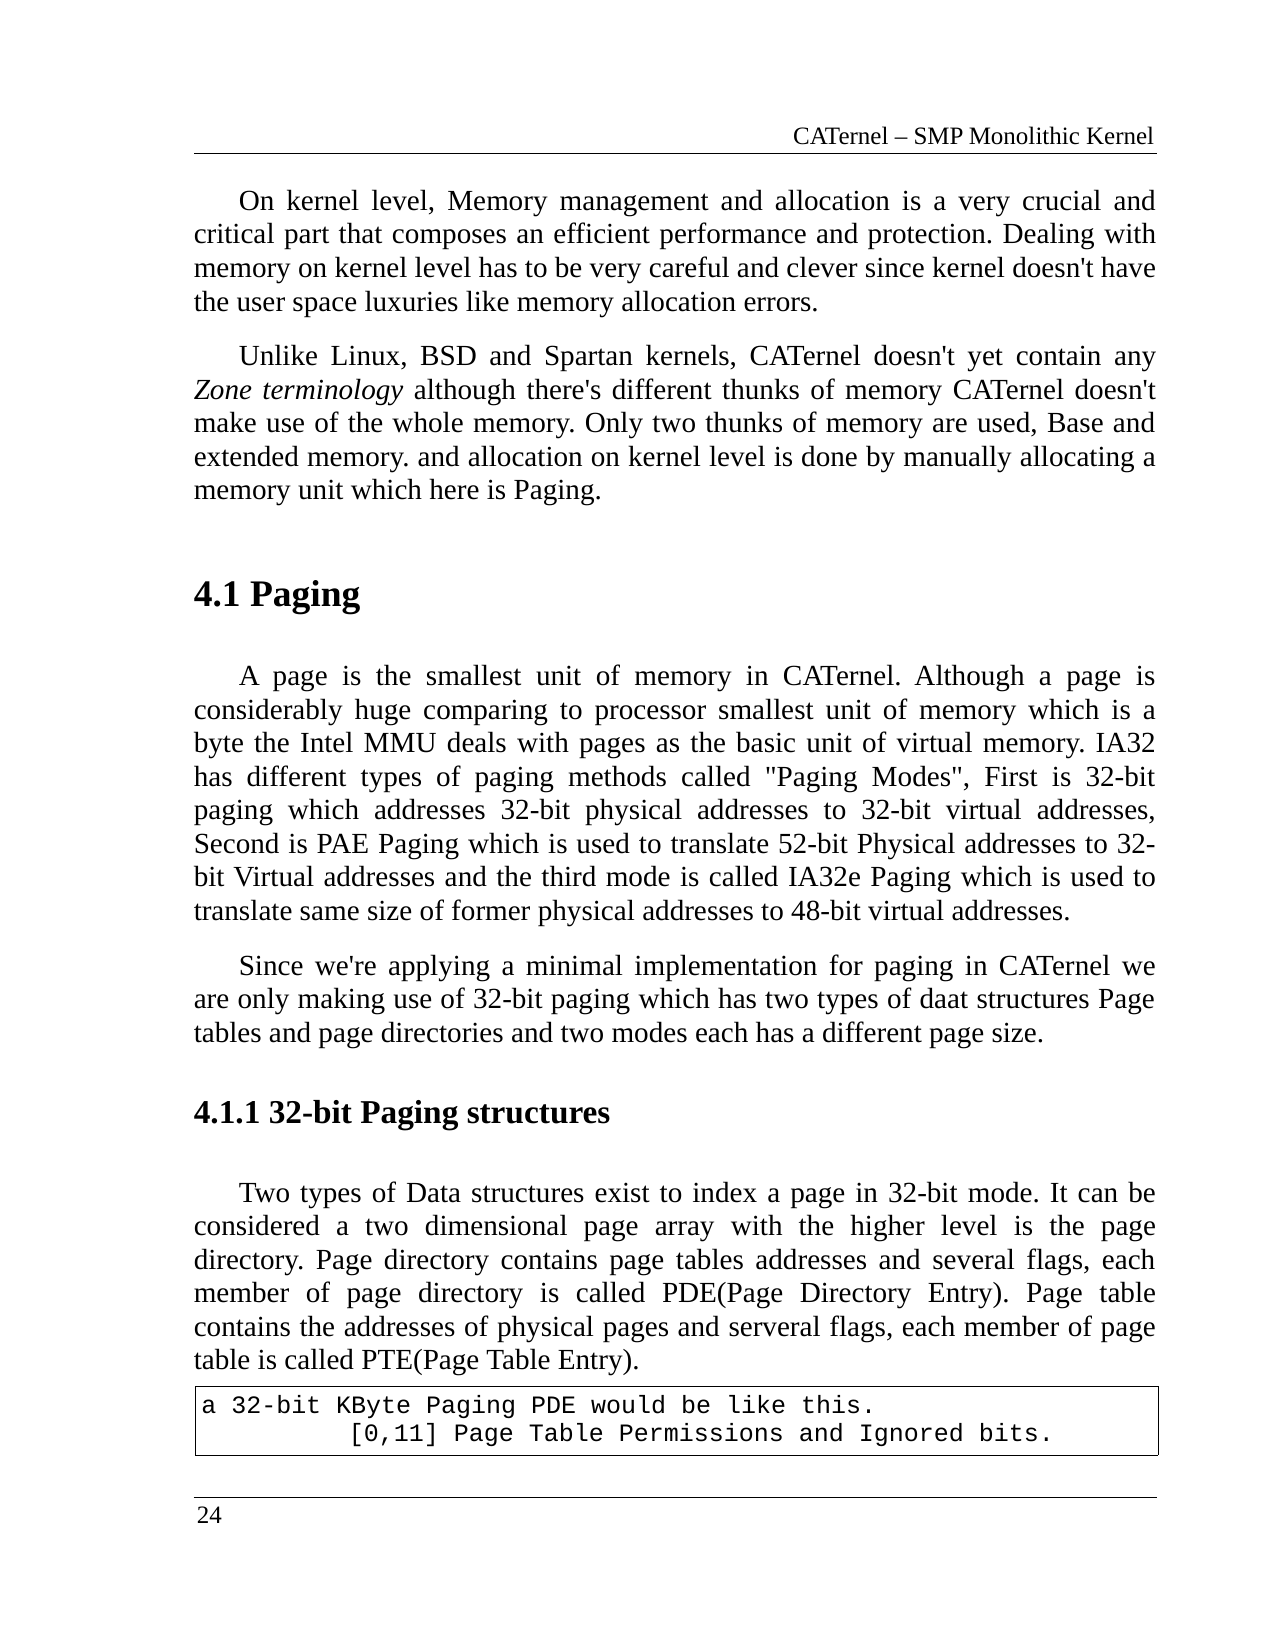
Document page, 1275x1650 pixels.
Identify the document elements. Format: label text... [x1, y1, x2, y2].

text On kernel level, Memory management and allocation is a very crucial and critical part that composes an efficient performance and protection. Dealing with memory on kernel level has to be very careful and clever since kernel doesn't have the user space luxuries like memory allocation errors. [193, 183, 1157, 317]
text Since we're applying a minimal implementation for paging in CATernel we are only making use of 32-bit paging which has two types of daat structures Page tables and page directories and two modes each has a different page size. [193, 948, 1157, 1048]
text A page is the smallest unit of memory in CATernel. Although a page is considerably huge comparing to processor smallest unit of memory which is a byte the Intel MMU deals with pages as the basic unit of virtual memory. IA32 has different types of paging methods called "Paging Modes", First is 32-bit paging which addresses 32-bit physical addresses to 32-bit virtual addresses, Second is PAE Paging which is used to translate 52-bit Physical addresses to 32-bit Virtual addresses and the third mode is called IA32e Paging which is used to translate same size of former physical addresses to 48-bit virtual addresses. [193, 658, 1157, 927]
text 4.1.1 32-bit Paging structures [193, 1092, 1157, 1131]
text Unlike Linux, BSD and Spartan kernels, CATernel doesn't yet contain any Zone terminology although there's different thunks of memory CATernel doesn't make use of the whole memory. Only two thunks of memory are used, Base and extended memory. and allocation on kernel level is done by manually allocating a memory unit which here is Paging. [193, 338, 1157, 506]
text Two types of Data structures exist to index a page in 32-bit mode. It can be considered a two dimensional page array with the higher level is the page directory. Page directory contains page tables addresses and several flags, each member of page directory is called PDE(Page Directory Entry). Page table contains the addresses of physical pages and serveral flags, each member of page table is called PTE(Page Table Entry). [193, 1175, 1157, 1376]
table_header a 32-bit KByte Paging PDE would be like this. [0,11] Page Table Permissions and Ignored bits. [196, 1387, 1158, 1455]
text 4.1 Paging [193, 571, 1157, 614]
